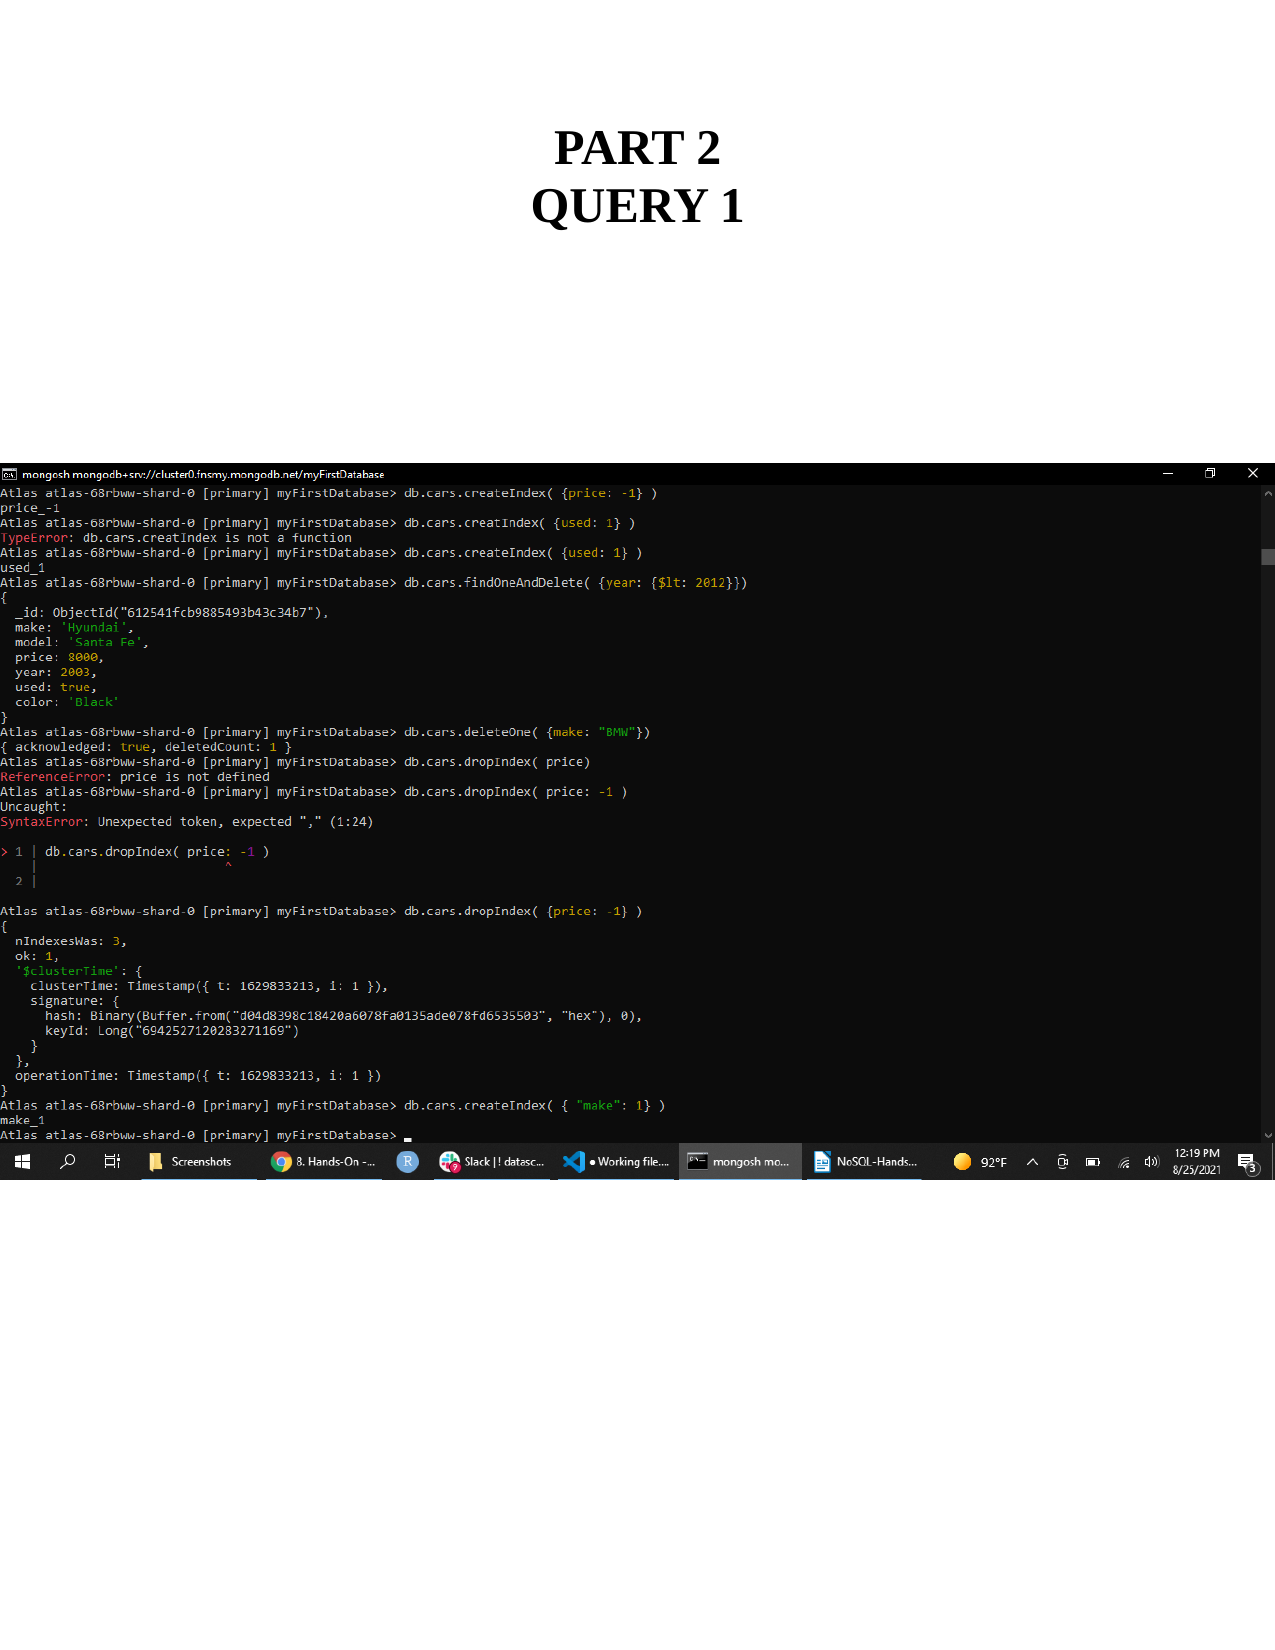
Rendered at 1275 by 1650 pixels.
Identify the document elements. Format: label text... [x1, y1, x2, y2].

text PART 2 [118, 118, 1157, 176]
text QUERY 1 [118, 176, 1157, 233]
picture [0, 463, 1275, 1180]
